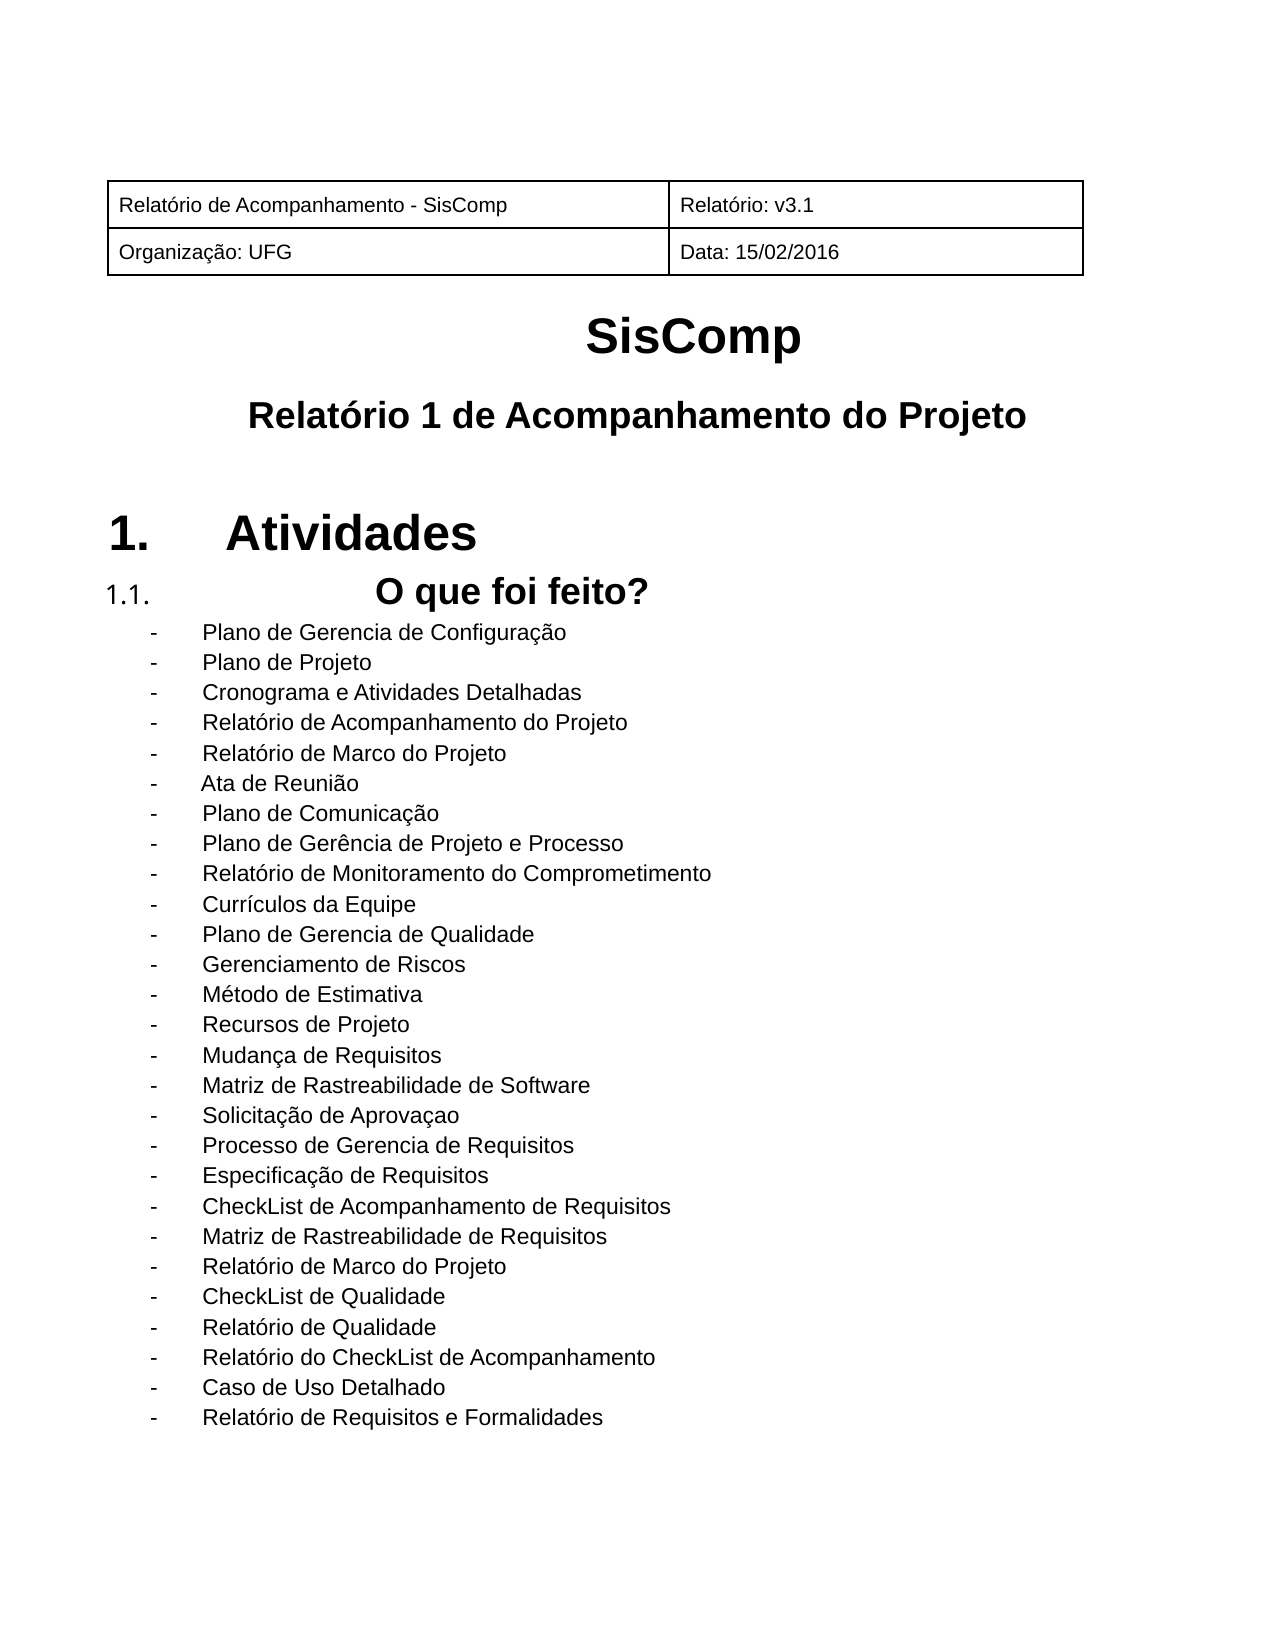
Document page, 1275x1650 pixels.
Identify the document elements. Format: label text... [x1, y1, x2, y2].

text - Processo de Gerencia de Requisitos [150, 1132, 1125, 1159]
text - Caso de Uso Detalhado [150, 1374, 1125, 1400]
subtitle Relatório 1 de Acompanhamento do Projeto [150, 393, 1125, 436]
text - Relatório de Requisitos e Formalidades [150, 1404, 1125, 1431]
text - Mudança de Requisitos [150, 1042, 1125, 1068]
text - Ata de Reunião [150, 770, 1125, 796]
table_cell Data: 15/02/2016 [670, 229, 1082, 274]
table_header Relatório: v3.1 [670, 182, 1082, 227]
text - Relatório de Marco do Projeto [150, 739, 1125, 766]
text - Recursos de Projeto [150, 1011, 1125, 1038]
text - Gerenciamento de Riscos [150, 951, 1125, 977]
text - Relatório de Marco do Projeto [150, 1253, 1125, 1279]
text - Plano de Comunicação [150, 800, 1125, 826]
text - Plano de Gerencia de Qualidade [150, 921, 1125, 947]
list O que foi feito? [150, 569, 1125, 612]
text - Plano de Gerencia de Configuração [150, 619, 1125, 645]
text - Relatório de Monitoramento do Comprometimento [150, 860, 1125, 887]
text - Relatório de Acompanhamento do Projeto [150, 709, 1125, 736]
text - Cronograma e Atividades Detalhadas [150, 679, 1125, 706]
text SisComp [262, 306, 1125, 364]
text - Currículos da Equipe [150, 891, 1125, 917]
text - Matriz de Rastreabilidade de Requisitos [150, 1223, 1125, 1249]
table_header Relatório de Acompanhamento - SisComp [109, 182, 668, 227]
text - CheckList de Qualidade [150, 1283, 1125, 1310]
text - Plano de Projeto [150, 649, 1125, 675]
text - Matriz de Rastreabilidade de Software [150, 1072, 1125, 1098]
table_cell Organização: UFG [109, 229, 668, 274]
list Atividades [150, 503, 1108, 561]
text - Relatório de Qualidade [150, 1313, 1125, 1340]
text - Especificação de Requisitos [150, 1162, 1125, 1189]
text - Relatório do CheckList de Acompanhamento [150, 1344, 1125, 1370]
text - CheckList de Acompanhamento de Requisitos [150, 1193, 1125, 1219]
text - Plano de Gerência de Projeto e Processo [150, 830, 1125, 857]
text - Método de Estimativa [150, 981, 1125, 1008]
text - Solicitação de Aprovaçao [150, 1102, 1125, 1128]
